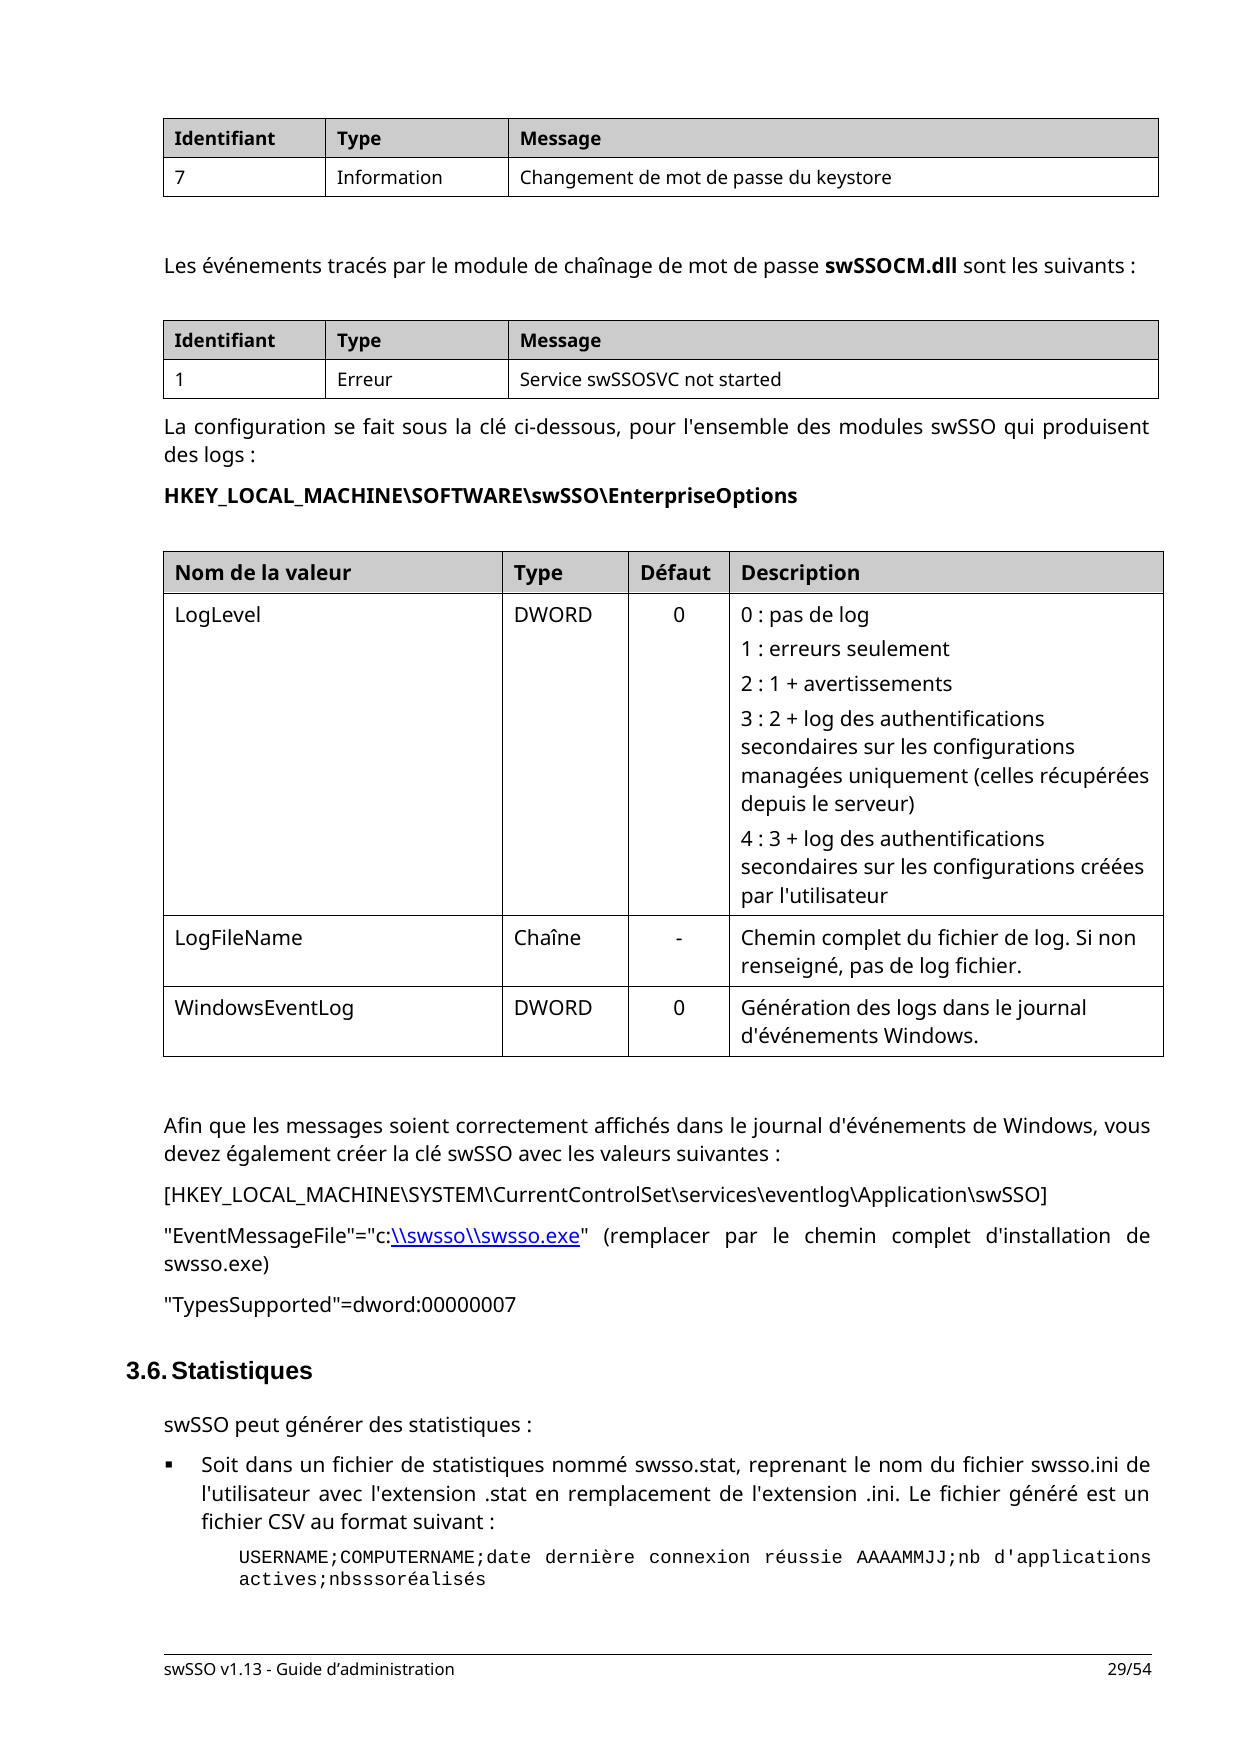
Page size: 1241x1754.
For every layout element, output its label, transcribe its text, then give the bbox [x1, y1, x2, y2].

table_cell 0 [629, 987, 729, 1056]
table_cell Changement de mot de passe du keystore [509, 158, 1158, 196]
table_header Identifiant [164, 321, 325, 359]
table_header Message [509, 119, 1158, 157]
table_cell 1 [164, 360, 325, 398]
text "TypesSupported"=dword:00000007 [164, 1290, 1152, 1319]
table_cell - [629, 916, 729, 986]
table_cell 0 [629, 594, 729, 915]
table_cell 7 [164, 158, 325, 196]
table_header Description [730, 552, 1163, 592]
table_header Identifiant [164, 119, 325, 157]
table_cell Chemin complet du fichier de log. Si non renseigné, pas de log fichier. [730, 916, 1163, 986]
table_header Nom de la valeur [164, 552, 502, 592]
table_cell Erreur [326, 360, 508, 398]
text Afin que les messages soient correctement affichés dans le journal d'événements de Windows, vous devez également créer la clé swSSO avec les valeurs suivantes : [164, 1111, 1152, 1168]
text La configuration se fait sous la clé ci-dessous, pour l'ensemble des modules swSSO qui produisent des logs : [164, 412, 1152, 469]
list Soit dans un fichier de statistiques nommé swsso.stat, reprenant le nom du fichier swsso.ini de l'utilisateur avec l'extension .stat en remplacement de l'extension .ini. Le fichier généré est un fichier CSV au format suivant : [164, 1450, 1152, 1536]
table_header Type [503, 552, 628, 592]
table_cell Génération des logs dans le journal d'événements Windows. [730, 987, 1163, 1056]
table_header Type [326, 119, 508, 157]
text Les événements tracés par le module de chaînage de mot de passe swSSOCM.dll sont les suivants : [164, 251, 1152, 279]
table_cell Service swSSOSVC not started [509, 360, 1158, 398]
subtitle Statistiques [126, 1356, 1152, 1385]
table_cell Chaîne [503, 916, 628, 986]
table_cell LogLevel [164, 594, 502, 915]
table_cell WindowsEventLog [164, 987, 502, 1056]
table_header Message [509, 321, 1158, 359]
text HKEY_LOCAL_MACHINE\SOFTWARE\swSSO\EnterpriseOptions [164, 481, 1152, 509]
table_header Défaut [629, 552, 729, 592]
text [HKEY_LOCAL_MACHINE\SYSTEM\CurrentControlSet\services\eventlog\Application\swSSO] [164, 1180, 1152, 1208]
table_cell LogFileName [164, 916, 502, 986]
table_header Type [326, 321, 508, 359]
table_cell Information [326, 158, 508, 196]
text "EventMessageFile"="c:\\swsso\\swsso.exe" (remplacer par le chemin complet d'installation de swsso.exe) [164, 1221, 1152, 1278]
table_cell DWORD [503, 594, 628, 915]
table_cell DWORD [503, 987, 628, 1056]
text USERNAME;COMPUTERNAME;date dernière connexion réussie AAAAMMJJ;nb d'applications actives;nbsssoréalisés [239, 1548, 1152, 1591]
table_cell 0 : pas de log 1 : erreurs seulement 2 : 1 + avertissements 3 : 2 + log des authentifications secondaires sur les configurations managées uniquement (celles récupérées depuis le serveur) 4 : 3 + log des authentifications secondaires sur les configurations créées par l'utilisateur [730, 594, 1163, 915]
text swSSO peut générer des statistiques : [164, 1410, 1152, 1438]
